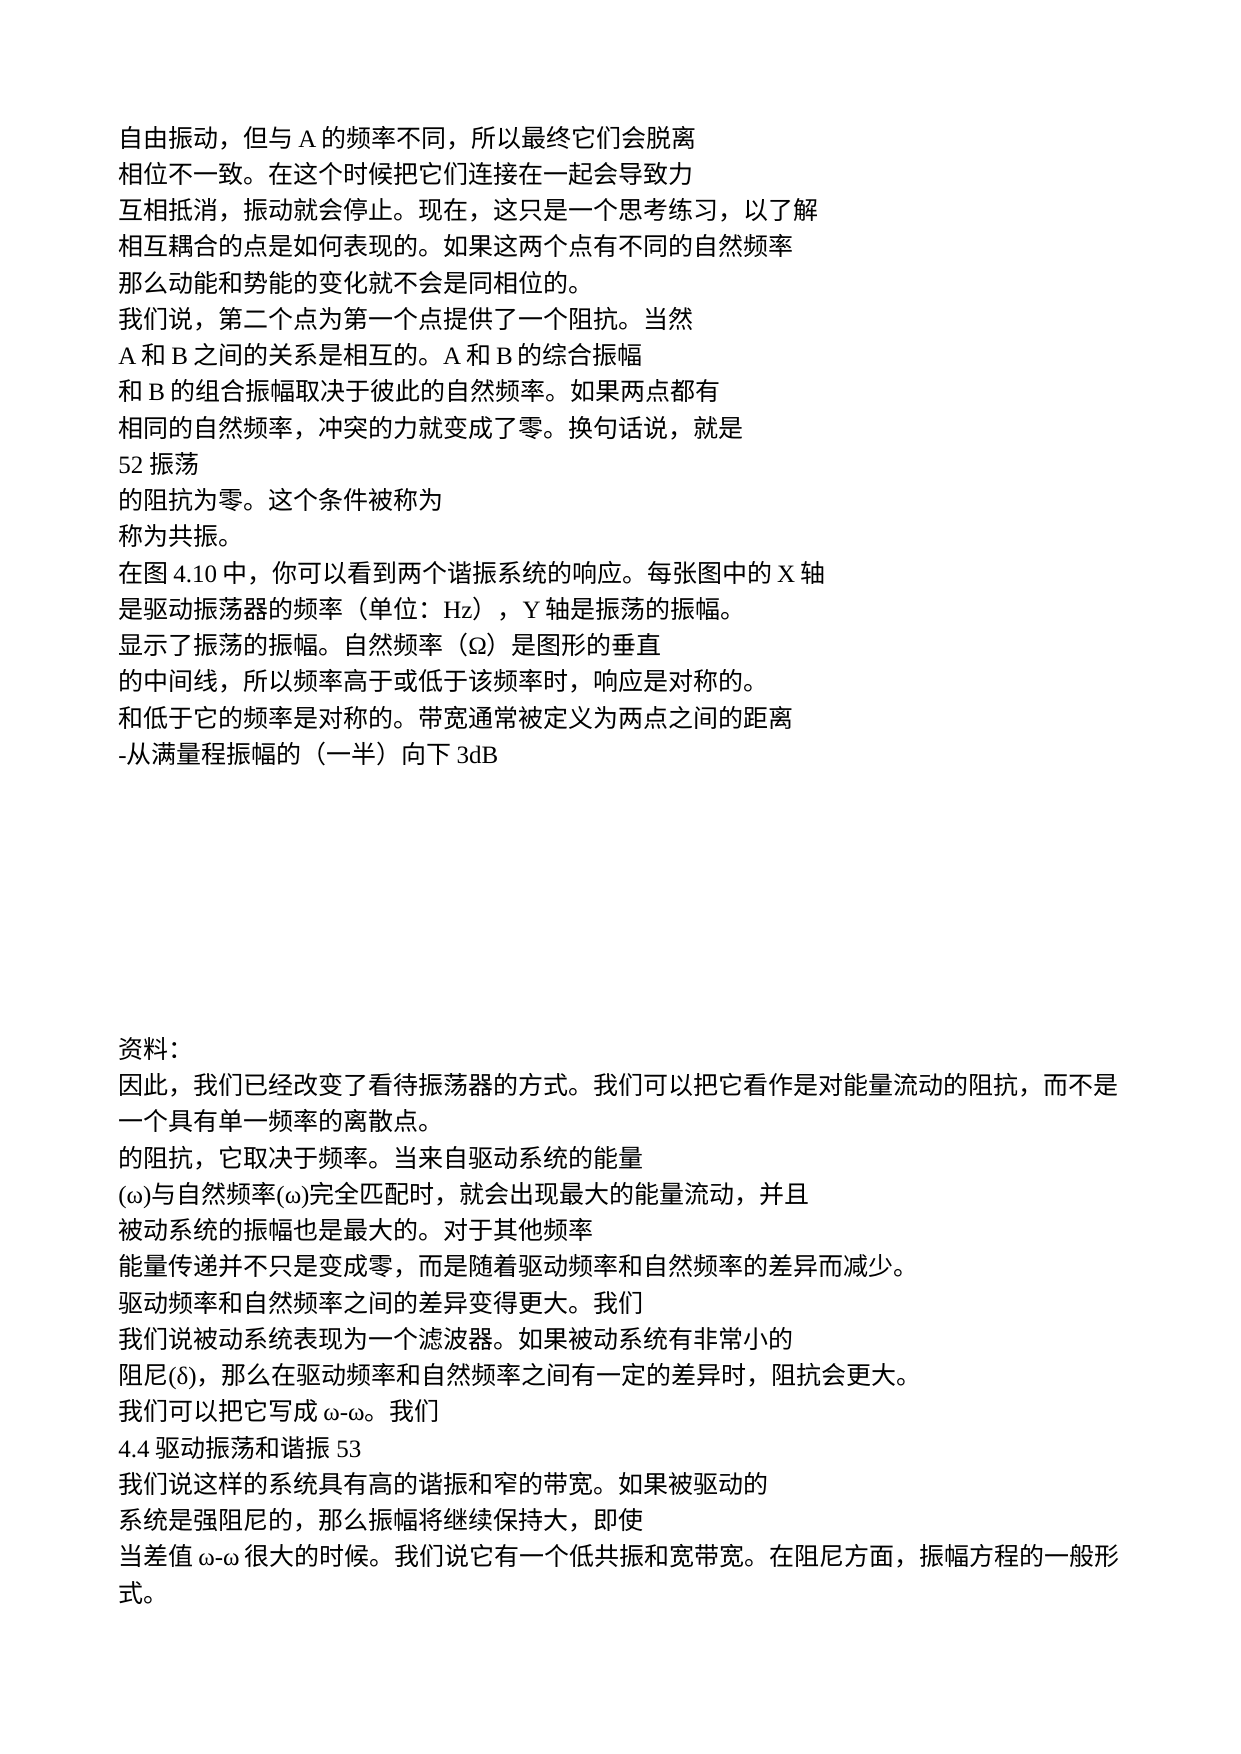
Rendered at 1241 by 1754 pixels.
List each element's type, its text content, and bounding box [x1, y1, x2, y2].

text 我们说这样的系统具有高的谐振和窄的带宽。如果被驱动的 [118, 1464, 1122, 1501]
text 相互耦合的点是如何表现的。如果这两个点有不同的自然频率 [118, 227, 1122, 263]
text -从满量程振幅的（一半）向下3dB [118, 734, 1122, 771]
text 因此，我们已经改变了看待振荡器的方式。我们可以把它看作是对能量流动的阻抗，而不是一个具有单一频率的离散点。 [118, 1066, 1122, 1138]
text 当差值ω-ω很大的时候。我们说它有一个低共振和宽带宽。在阻尼方面，振幅方程的一般形式。 [118, 1537, 1122, 1609]
text 能量传递并不只是变成零，而是随着驱动频率和自然频率的差异而减少。 [118, 1247, 1122, 1283]
text 相同的自然频率，冲突的力就变成了零。换句话说，就是 [118, 408, 1122, 444]
text 的阻抗，它取决于频率。当来自驱动系统的能量 [118, 1138, 1122, 1174]
text 自由振动，但与A的频率不同，所以最终它们会脱离 [118, 118, 1122, 154]
text A和B之间的关系是相互的。A和B的综合振幅 [118, 336, 1122, 372]
text 的中间线，所以频率高于或低于该频率时，响应是对称的。 [118, 662, 1122, 698]
text 和B的组合振幅取决于彼此的自然频率。如果两点都有 [118, 372, 1122, 408]
text 和低于它的频率是对称的。带宽通常被定义为两点之间的距离 [118, 698, 1122, 734]
text 的阻抗为零。这个条件被称为 [118, 481, 1122, 517]
text 52 振荡 [118, 444, 1122, 481]
text 我们说被动系统表现为一个滤波器。如果被动系统有非常小的 [118, 1319, 1122, 1356]
text 我们说，第二个点为第一个点提供了一个阻抗。当然 [118, 299, 1122, 336]
text 被动系统的振幅也是最大的。对于其他频率 [118, 1211, 1122, 1247]
text (ω)与自然频率(ω)完全匹配时，就会出现最大的能量流动，并且 [118, 1174, 1122, 1211]
text 驱动频率和自然频率之间的差异变得更大。我们 [118, 1283, 1122, 1319]
text 阻尼(δ)，那么在驱动频率和自然频率之间有一定的差异时，阻抗会更大。 [118, 1356, 1122, 1392]
text 称为共振。 [118, 517, 1122, 553]
text 显示了振荡的振幅。自然频率（Ω）是图形的垂直 [118, 626, 1122, 662]
text 互相抵消，振动就会停止。现在，这只是一个思考练习，以了解 [118, 191, 1122, 227]
text 那么动能和势能的变化就不会是同相位的。 [118, 263, 1122, 299]
text 系统是强阻尼的，那么振幅将继续保持大，即使 [118, 1501, 1122, 1537]
text 在图4.10中，你可以看到两个谐振系统的响应。每张图中的X轴 [118, 553, 1122, 589]
text 相位不一致。在这个时候把它们连接在一起会导致力 [118, 154, 1122, 191]
text 资料： [118, 1029, 1122, 1066]
text 我们可以把它写成ω-ω。我们 [118, 1392, 1122, 1428]
text 4.4 驱动振荡和谐振 53 [118, 1428, 1122, 1464]
text 是驱动振荡器的频率（单位：Hz），Y轴是振荡的振幅。 [118, 589, 1122, 626]
